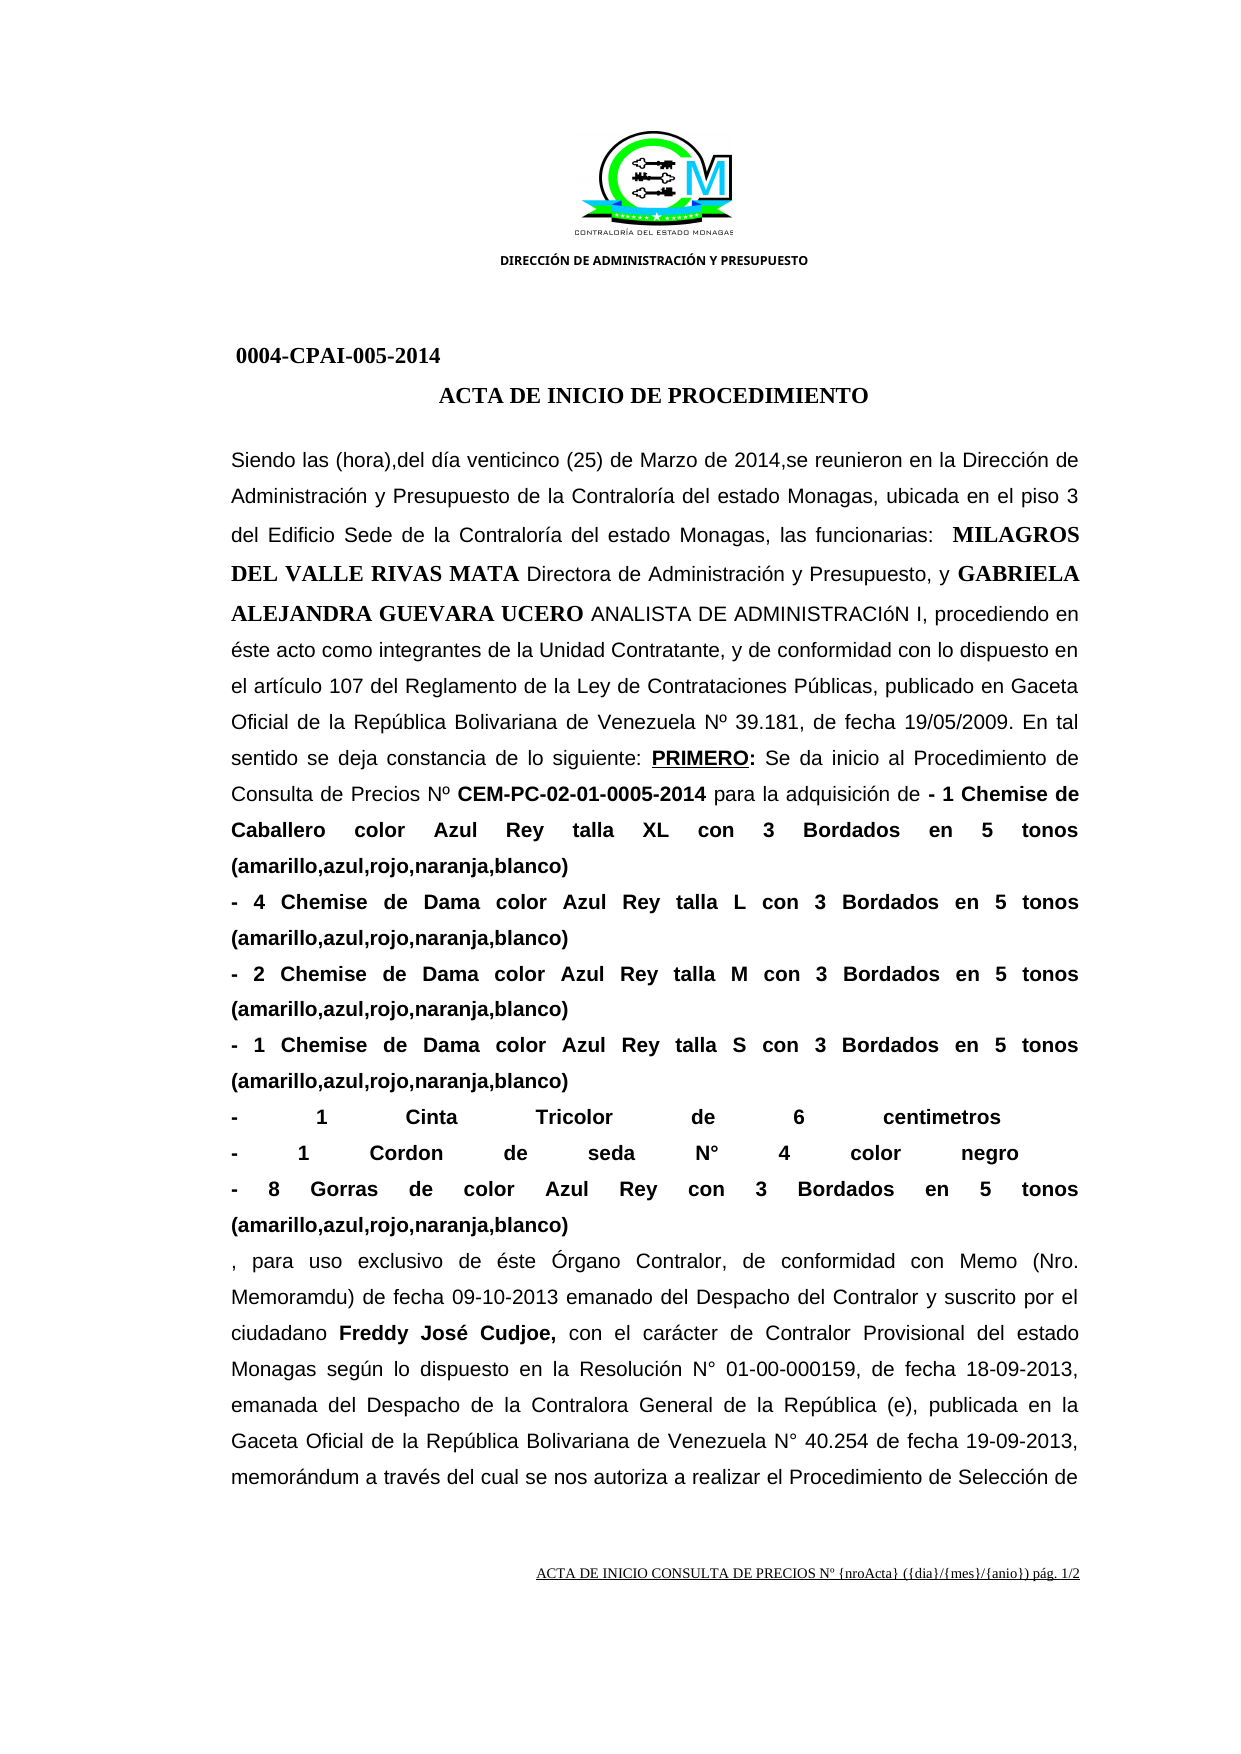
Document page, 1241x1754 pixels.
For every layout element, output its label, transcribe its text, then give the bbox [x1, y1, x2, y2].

text ACTA DE INICIO DE PROCEDIMIENTO [228, 382, 1080, 408]
text Siendo las (hora),del día venticinco (25) de Marzo de 2014,se reunieron en la Dirección de Administración y Presupuesto de la Contraloría del estado Monagas, ubicada en el piso 3 del Edificio Sede de la Contraloría del estado Monagas, las funcionarias: MILAGROS DEL VALLE RIVAS MATA Directora de Administración y Presupuesto, y GABRIELA ALEJANDRA GUEVARA UCERO ANALISTA DE ADMINISTRACIóN I, procediendo en éste acto como integrantes de la Unidad Contratante, y de conformidad con lo dispuesto en el artículo 107 del Reglamento de la Ley de Contrataciones Públicas, publicado en Gaceta Oficial de la República Bolivariana de Venezuela Nº 39.181, de fecha 19/05/2009. En tal sentido se deja constancia de lo siguiente: PRIMERO: Se da inicio al Procedimiento de Consulta de Precios Nº CEM-PC-02-01-0005-2014 para la adquisición de - 1 Chemise de Caballero color Azul Rey talla XL con 3 Bordados en 5 tonos (amarillo,azul,rojo,naranja,blanco) - 4 Chemise de Dama color Azul Rey talla L con 3 Bordados en 5 tonos (amarillo,azul,rojo,naranja,blanco) - 2 Chemise de Dama color Azul Rey talla M con 3 Bordados en 5 tonos (amarillo,azul,rojo,naranja,blanco) - 1 Chemise de Dama color Azul Rey talla S con 3 Bordados en 5 tonos (amarillo,azul,rojo,naranja,blanco) - 1 Cinta Tricolor de 6 centimetros - 1 Cordon de seda N° 4 color negro - 8 Gorras de color Azul Rey con 3 Bordados en 5 tonos (amarillo,azul,rojo,naranja,blanco) , para uso exclusivo de éste Órgano Contralor, de conformidad con Memo (Nro. Memoramdu) de fecha 09-10-2013 emanado del Despacho del Contralor y suscrito por el ciudadano Freddy José Cudjoe, con el carácter de Contralor Provisional del estado Monagas según lo dispuesto en la Resolución N° 01-00-000159, de fecha 18-09-2013, emanada del Despacho de la Contralora General de la República (e), publicada en la Gaceta Oficial de la República Bolivariana de Venezuela N° 40.254 de fecha 19-09-2013, memorándum a través del cual se nos autoriza a realizar el Procedimiento de Selección de [231, 448, 1080, 1488]
text 0004-CPAI-005-2014 [230, 342, 1080, 369]
picture [574, 131, 733, 235]
